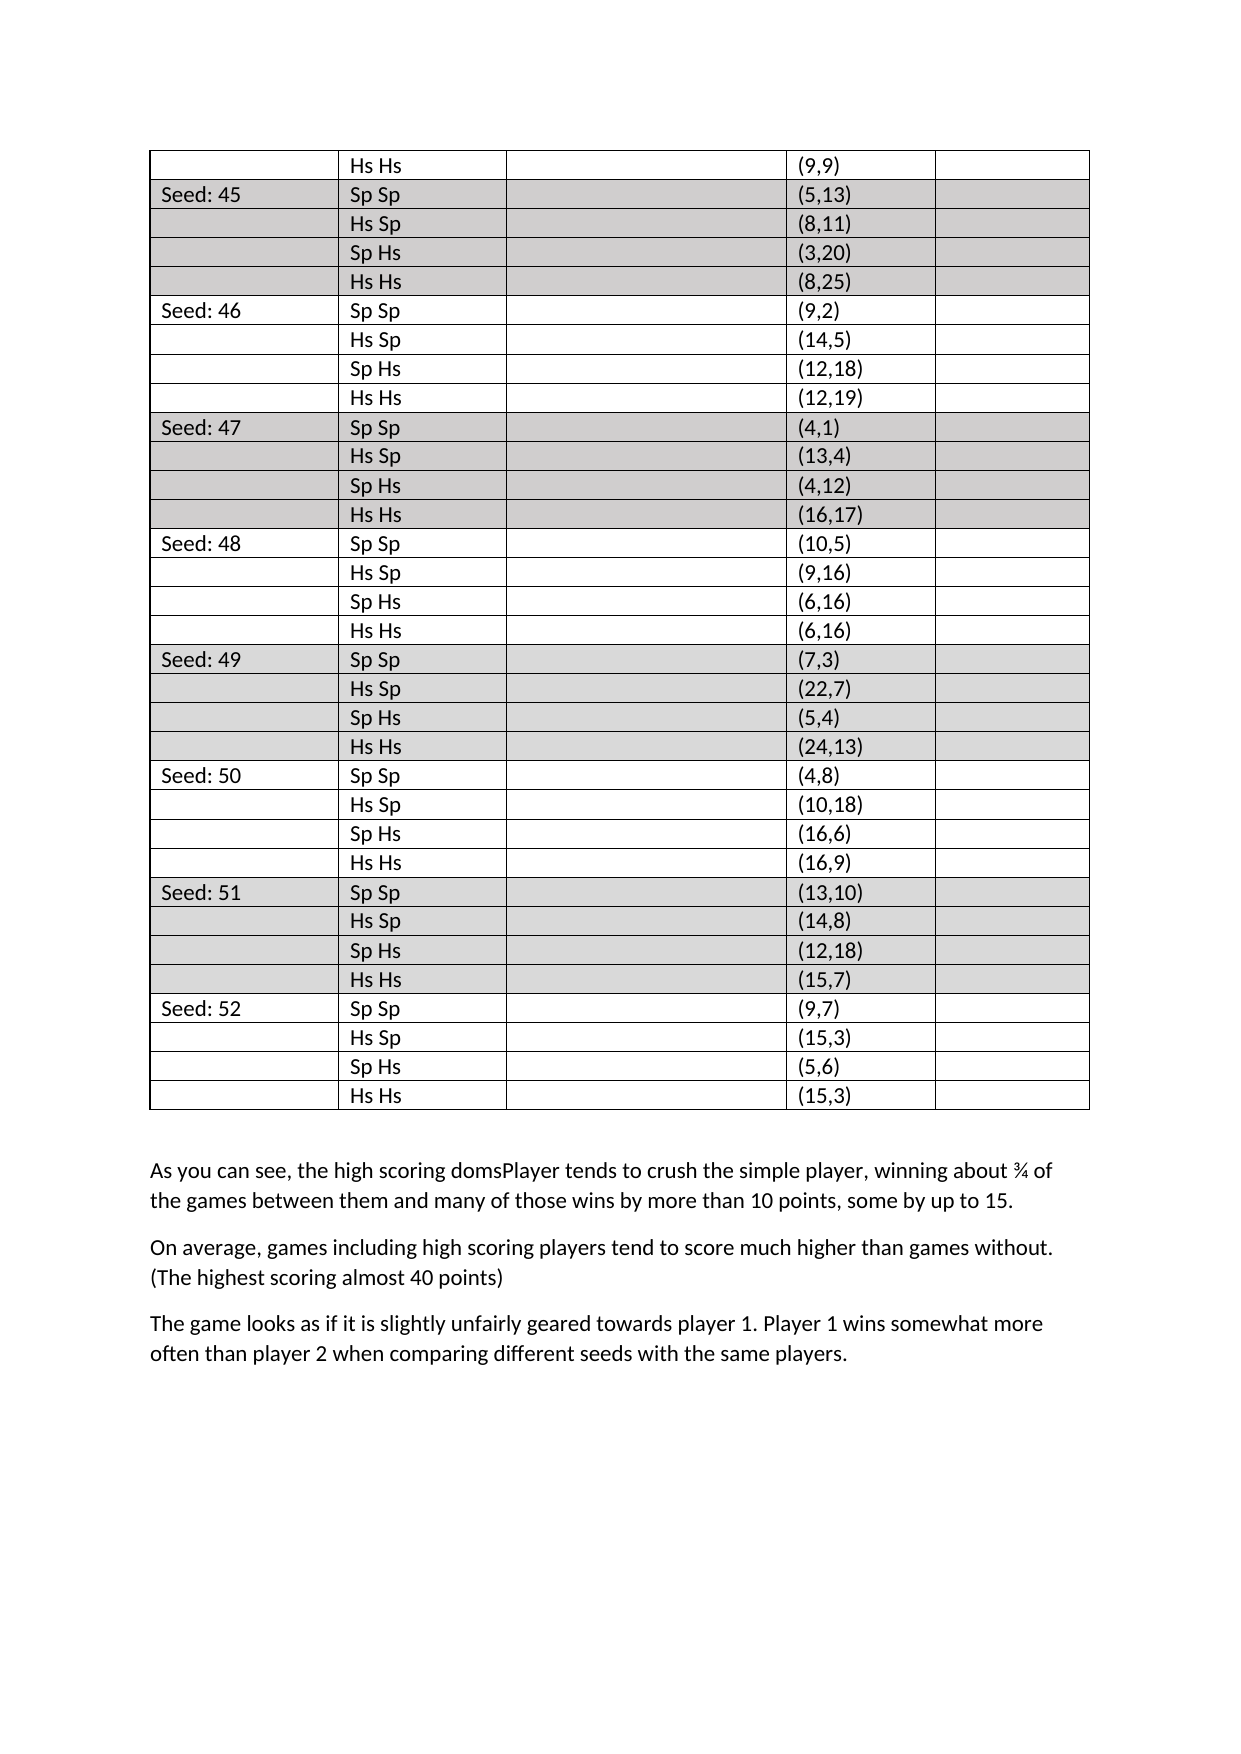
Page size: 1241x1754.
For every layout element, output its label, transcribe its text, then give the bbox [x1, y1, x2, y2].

table_cell [507, 820, 786, 847]
table_cell [507, 790, 786, 818]
table_cell Hs Sp [339, 209, 506, 237]
table_cell [936, 180, 1089, 208]
text The game looks as if it is slightly unfairly geared towards player 1. Player 1 wins somewhat more often than player 2 when comparing different seeds with the same players. [150, 1309, 1090, 1367]
table_cell [507, 180, 786, 208]
table_cell Sp Sp [339, 413, 506, 441]
table_cell [151, 849, 338, 877]
table_cell Sp Sp [339, 878, 506, 906]
table_cell (5,4) [787, 703, 935, 731]
table_cell Hs Hs [339, 151, 506, 179]
table_cell [507, 965, 786, 993]
table_cell [507, 325, 786, 353]
table_cell [936, 732, 1089, 760]
table_cell [507, 500, 786, 528]
table_cell Hs Hs [339, 384, 506, 412]
table_cell [151, 1081, 338, 1109]
table_cell Seed: 46 [151, 296, 338, 324]
table_cell (9,16) [787, 558, 935, 586]
table_cell Sp Hs [339, 587, 506, 615]
table_cell [151, 325, 338, 353]
table_cell (16,6) [787, 820, 935, 847]
table_cell [151, 703, 338, 731]
table_cell [151, 732, 338, 760]
table_cell [936, 674, 1089, 702]
table_cell [936, 936, 1089, 964]
table_cell [507, 355, 786, 382]
table_cell (10,5) [787, 529, 935, 557]
table_cell (13,4) [787, 442, 935, 470]
table_cell [507, 1081, 786, 1109]
table_cell Sp Sp [339, 994, 506, 1022]
table_cell (16,17) [787, 500, 935, 528]
table_cell Sp Sp [339, 296, 506, 324]
table_cell (8,11) [787, 209, 935, 237]
table_cell (7,3) [787, 645, 935, 673]
table_cell (12,18) [787, 355, 935, 382]
table_cell Hs Sp [339, 790, 506, 818]
table_cell [936, 616, 1089, 644]
table_cell [507, 674, 786, 702]
table_cell (9,2) [787, 296, 935, 324]
table_cell [936, 238, 1089, 266]
table_cell Hs Hs [339, 1081, 506, 1109]
table_cell (4,1) [787, 413, 935, 441]
table_cell (22,7) [787, 674, 935, 702]
table_cell [936, 965, 1089, 993]
table_cell (6,16) [787, 587, 935, 615]
table_cell [507, 907, 786, 935]
table_cell [151, 936, 338, 964]
text As you can see, the high scoring domsPlayer tends to crush the simple player, winning about ¾ of the games between them and many of those wins by more than 10 points, some by up to 15. [150, 1157, 1090, 1214]
table_cell (15,3) [787, 1081, 935, 1109]
table_cell (5,6) [787, 1052, 935, 1080]
table_cell (9,9) [787, 151, 935, 179]
table_cell [507, 529, 786, 557]
table_cell Hs Sp [339, 674, 506, 702]
table_cell (16,9) [787, 849, 935, 877]
table_cell [507, 296, 786, 324]
table_cell [507, 878, 786, 906]
table_cell [936, 907, 1089, 935]
table_cell [936, 790, 1089, 818]
table_cell (15,3) [787, 1023, 935, 1051]
table_cell [936, 761, 1089, 789]
table_cell [151, 471, 338, 499]
table_cell [936, 1081, 1089, 1109]
table_cell (4,12) [787, 471, 935, 499]
table_cell [151, 442, 338, 470]
table_cell [151, 1023, 338, 1051]
table_cell Hs Sp [339, 558, 506, 586]
table_cell [936, 849, 1089, 877]
table_cell [507, 936, 786, 964]
table_cell [936, 209, 1089, 237]
table_cell [151, 209, 338, 237]
table_cell Sp Hs [339, 820, 506, 847]
table_cell [507, 1023, 786, 1051]
table_cell [151, 355, 338, 382]
table_cell [936, 1023, 1089, 1051]
table_cell [936, 151, 1089, 179]
table_cell [936, 1052, 1089, 1080]
table_cell [151, 238, 338, 266]
table_cell [936, 587, 1089, 615]
table_cell [151, 151, 338, 179]
table_cell Sp Hs [339, 1052, 506, 1080]
table_cell Sp Hs [339, 936, 506, 964]
table_cell Sp Sp [339, 529, 506, 557]
table_cell [936, 355, 1089, 382]
table_cell [507, 1052, 786, 1080]
table_cell Sp Hs [339, 238, 506, 266]
table_cell Seed: 49 [151, 645, 338, 673]
table_cell [936, 296, 1089, 324]
text On average, games including high scoring players tend to score much higher than games without. (The highest scoring almost 40 points) [150, 1233, 1090, 1291]
table_cell (12,19) [787, 384, 935, 412]
table_cell [936, 994, 1089, 1022]
table_cell [151, 384, 338, 412]
table_cell Seed: 50 [151, 761, 338, 789]
table_cell [151, 267, 338, 295]
table_cell [151, 790, 338, 818]
table_cell [507, 471, 786, 499]
table_cell (5,13) [787, 180, 935, 208]
table_cell [936, 325, 1089, 353]
table_cell [936, 529, 1089, 557]
table_cell [507, 587, 786, 615]
table_cell [936, 471, 1089, 499]
table_cell Seed: 45 [151, 180, 338, 208]
table_cell (14,8) [787, 907, 935, 935]
table_cell [507, 761, 786, 789]
table_cell [151, 965, 338, 993]
table_cell Seed: 47 [151, 413, 338, 441]
table_cell [151, 1052, 338, 1080]
table_cell [507, 384, 786, 412]
table_cell (15,7) [787, 965, 935, 993]
table_cell Hs Hs [339, 732, 506, 760]
table_cell [507, 442, 786, 470]
table_cell [936, 820, 1089, 847]
table_cell [936, 267, 1089, 295]
table_cell [507, 732, 786, 760]
table_cell [151, 587, 338, 615]
table_cell [936, 703, 1089, 731]
table_cell (8,25) [787, 267, 935, 295]
table_cell Sp Sp [339, 645, 506, 673]
table_cell [936, 645, 1089, 673]
table_cell [507, 994, 786, 1022]
table_cell Hs Sp [339, 907, 506, 935]
table_cell Sp Sp [339, 761, 506, 789]
table_cell Sp Sp [339, 180, 506, 208]
table_cell Sp Hs [339, 355, 506, 382]
table_cell Hs Hs [339, 616, 506, 644]
table_cell [151, 500, 338, 528]
table_cell Hs Sp [339, 325, 506, 353]
table_cell (3,20) [787, 238, 935, 266]
table_cell [507, 209, 786, 237]
table_cell [936, 442, 1089, 470]
table_cell [507, 413, 786, 441]
table_cell Sp Hs [339, 703, 506, 731]
table_cell [151, 616, 338, 644]
table_cell (4,8) [787, 761, 935, 789]
table_cell (13,10) [787, 878, 935, 906]
table_cell Seed: 51 [151, 878, 338, 906]
table_cell Hs Hs [339, 965, 506, 993]
table_cell [936, 384, 1089, 412]
table_cell [936, 878, 1089, 906]
table_cell Sp Hs [339, 471, 506, 499]
table_cell [507, 151, 786, 179]
table_cell [507, 558, 786, 586]
table_cell [507, 267, 786, 295]
table_cell [151, 820, 338, 847]
table_cell Hs Hs [339, 500, 506, 528]
table_cell (24,13) [787, 732, 935, 760]
table_cell [507, 849, 786, 877]
table_cell [936, 413, 1089, 441]
table_cell [507, 703, 786, 731]
table_cell [507, 616, 786, 644]
table_cell [151, 674, 338, 702]
table_cell (9,7) [787, 994, 935, 1022]
table_cell Hs Sp [339, 442, 506, 470]
table_cell [936, 500, 1089, 528]
table_cell Seed: 52 [151, 994, 338, 1022]
table_cell (10,18) [787, 790, 935, 818]
table_cell Hs Hs [339, 849, 506, 877]
table_cell Seed: 48 [151, 529, 338, 557]
table_cell (14,5) [787, 325, 935, 353]
table_cell [507, 238, 786, 266]
table_cell [936, 558, 1089, 586]
table_cell (6,16) [787, 616, 935, 644]
table_cell [507, 645, 786, 673]
table_cell (12,18) [787, 936, 935, 964]
table_cell [151, 907, 338, 935]
table_cell Hs Hs [339, 267, 506, 295]
table_cell Hs Sp [339, 1023, 506, 1051]
table_cell [151, 558, 338, 586]
